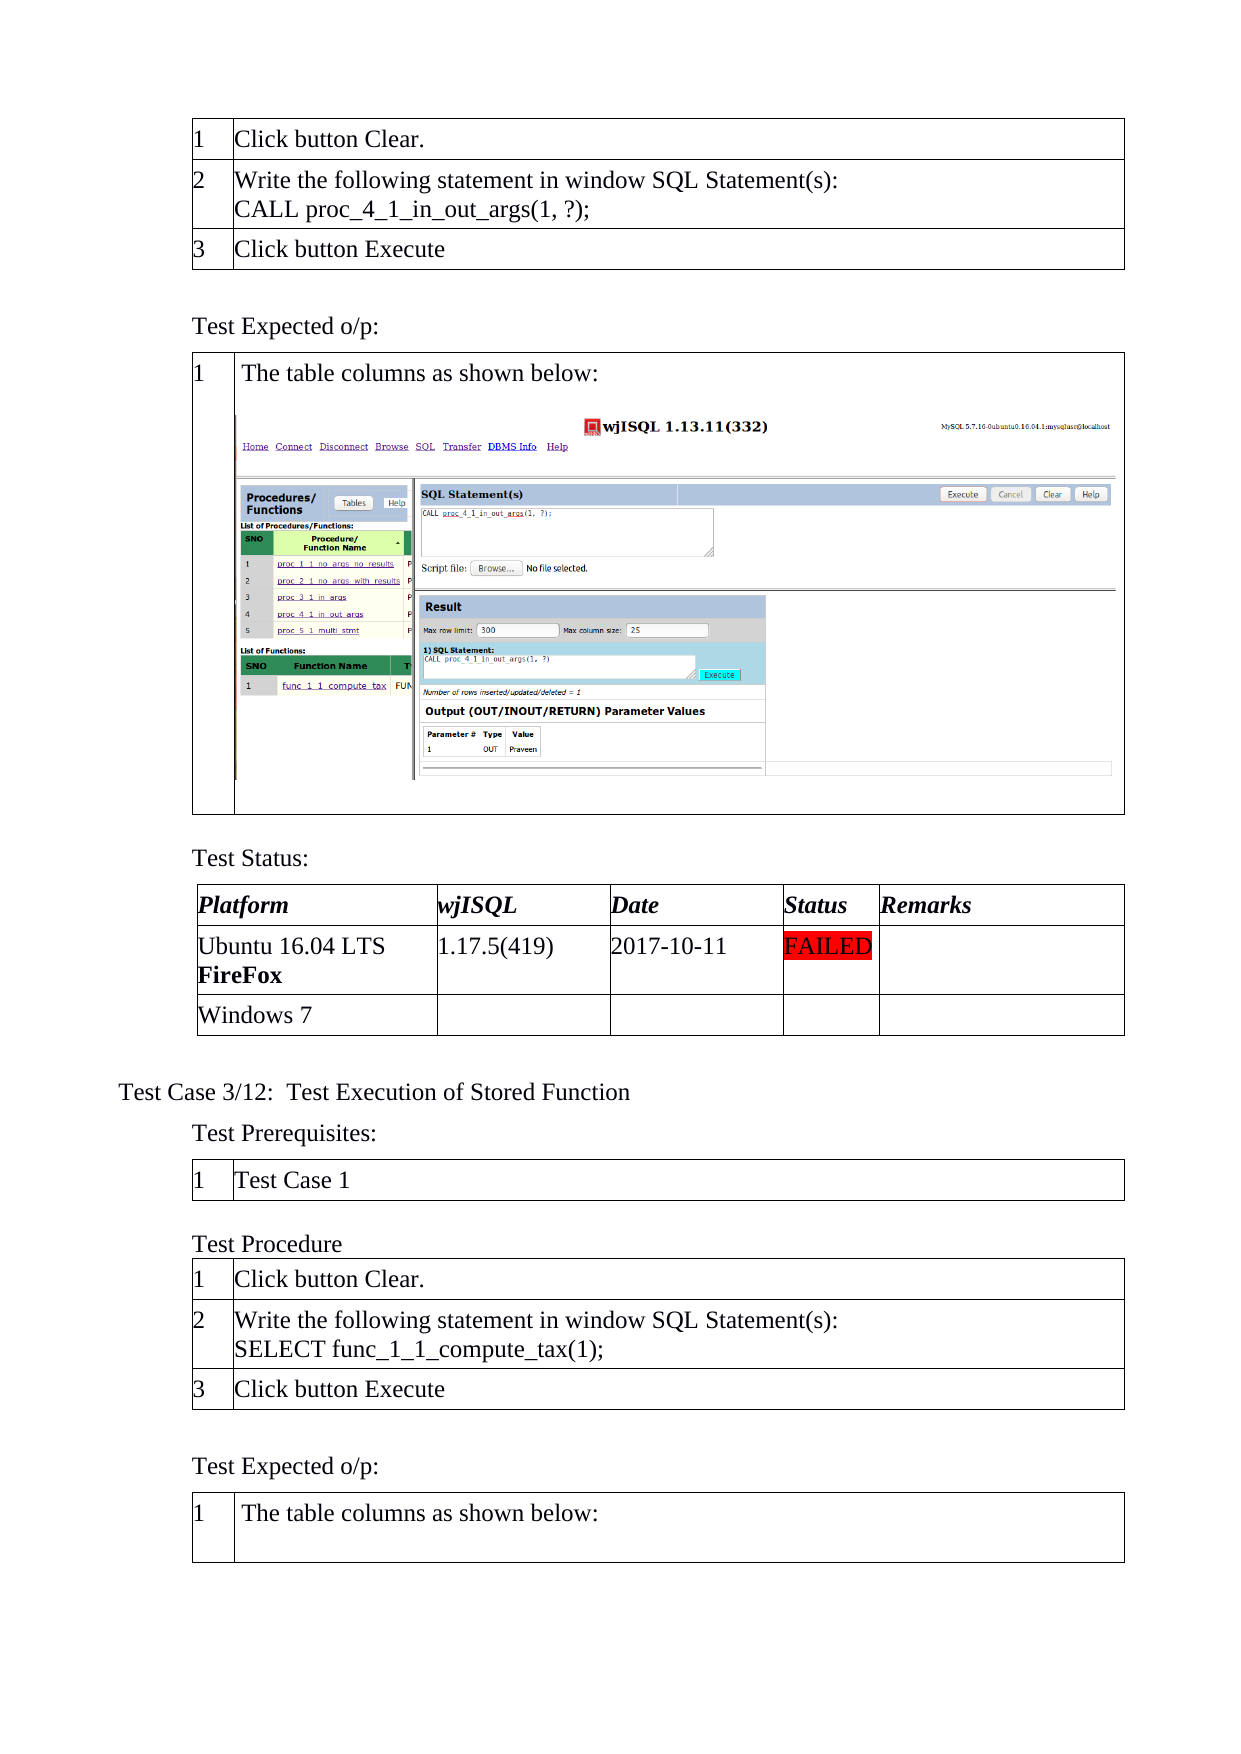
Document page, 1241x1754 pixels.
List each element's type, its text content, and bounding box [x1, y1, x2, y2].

table_header 1 [193, 1493, 234, 1562]
table_cell FAILED [784, 926, 879, 994]
table_header 1 [193, 353, 234, 814]
table_cell 2 [193, 160, 233, 228]
table_cell [880, 926, 1124, 994]
table_header Remarks [880, 885, 1124, 925]
table_cell Ubuntu 16.04 LTS FireFox [198, 926, 437, 994]
table_cell 3 [193, 229, 233, 269]
table_cell Write the following statement in window SQL Statement(s): CALL proc_4_1_in_out_args(1, ?); [234, 160, 1124, 228]
text Test Case 3/12: Test Execution of Stored Function [118, 1077, 1122, 1106]
table_cell Write the following statement in window SQL Statement(s): SELECT func_1_1_compute_tax(1); [234, 1300, 1124, 1368]
table_header Click button Clear. [234, 1259, 1124, 1299]
table_header Test Case 1 [234, 1160, 1124, 1200]
table_cell [438, 995, 610, 1035]
text Test Expected o/p: [118, 311, 1122, 339]
table_cell [611, 995, 783, 1035]
table_header Click button Clear. [234, 119, 1124, 159]
table_header The table columns as shown below: [235, 1493, 1124, 1562]
table_cell Click button Execute [234, 229, 1124, 269]
table_header 1 [193, 1259, 233, 1299]
table_header 1 [193, 1160, 233, 1200]
picture [234, 415, 1116, 780]
table_header 1 [193, 119, 233, 159]
table_header Status [784, 885, 879, 925]
table_header Date [611, 885, 783, 925]
table_header Platform [198, 885, 437, 925]
table_cell 3 [193, 1369, 233, 1409]
table_cell 1.17.5(419) [438, 926, 610, 994]
text Test Procedure [118, 1229, 1122, 1258]
table_cell Click button Execute [234, 1369, 1124, 1409]
table_cell Windows 7 [198, 995, 437, 1035]
text Test Prerequisites: [118, 1118, 1122, 1147]
table_header wjISQL [438, 885, 610, 925]
table_cell [784, 995, 879, 1035]
table_cell 2017-10-11 [611, 926, 783, 994]
table_cell [880, 995, 1124, 1035]
table_header The table columns as shown below: [235, 353, 1124, 814]
text Test Expected o/p: [118, 1451, 1122, 1479]
text Test Status: [118, 843, 1122, 872]
table_cell 2 [193, 1300, 233, 1368]
